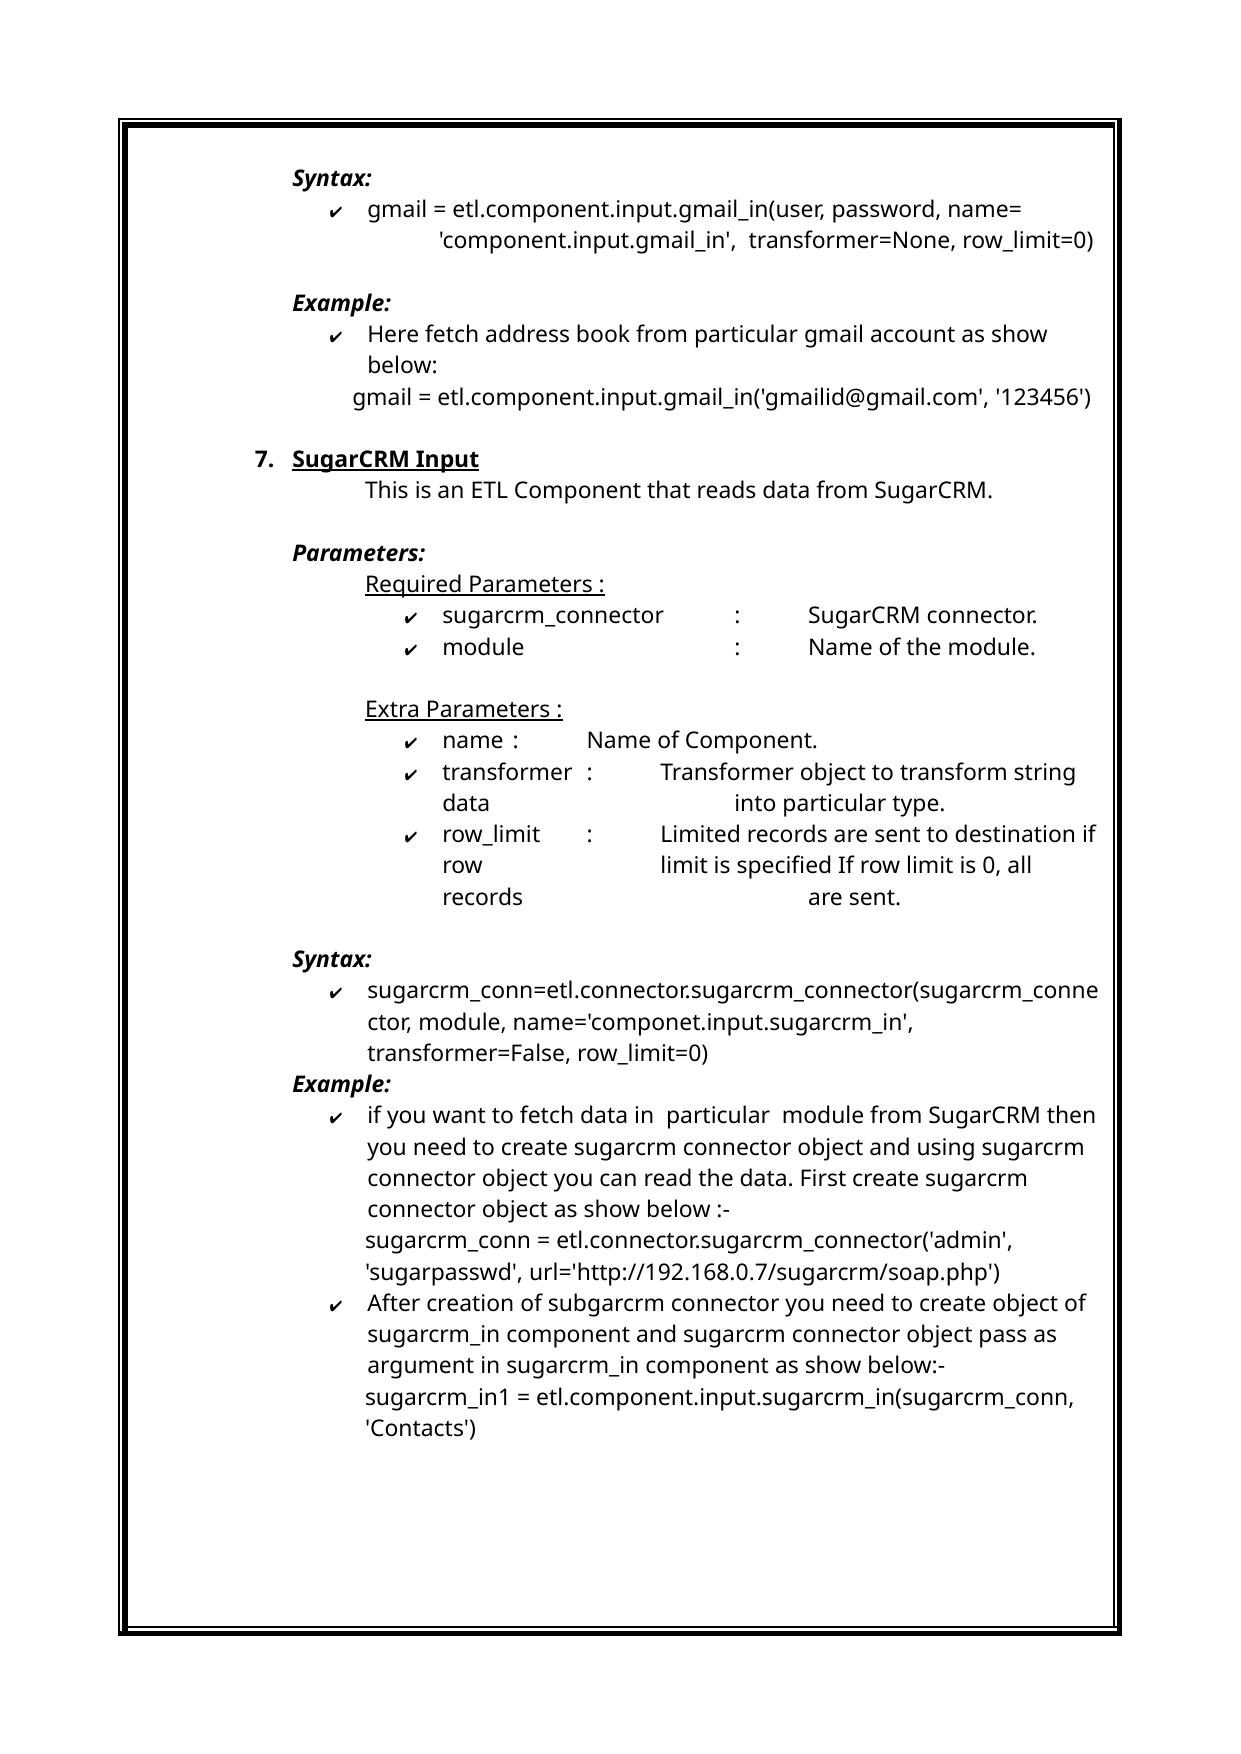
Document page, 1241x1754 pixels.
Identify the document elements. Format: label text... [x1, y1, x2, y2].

list SugarCRM Input [254, 443, 1110, 474]
text Extra Parameters : [217, 693, 1110, 724]
text Syntax: [217, 162, 1110, 193]
text sugarcrm_in1 = etl.component.input.sugarcrm_in(sugarcrm_conn, 'Contacts') [217, 1380, 1110, 1443]
list if you want to fetch data in particular module from SugarCRM then you need to create sugarcrm connector object and using sugarcrm connector object you can read the data. First create sugarcrm connector object as show below :- [329, 1099, 1110, 1224]
list gmail = etl.component.input.gmail_in(user, password, name= 'component.input.gmail_in', transformer=None, row_limit=0) [329, 193, 1110, 255]
list sugarcrm_conn=etl.connector.sugarcrm_connector(sugarcrm_connector, module, name='componet.input.sugarcrm_in', transformer=False, row_limit=0) [329, 974, 1110, 1068]
list sugarcrm_connector : SugarCRM connector. [404, 599, 1110, 630]
list Here fetch address book from particular gmail account as show below: [329, 318, 1110, 380]
list module : Name of the module. [404, 630, 1110, 662]
text sugarcrm_conn = etl.connector.sugarcrm_connector('admin', 'sugarpasswd', url='http://192.168.0.7/sugarcrm/soap.php') [217, 1224, 1110, 1287]
list row_limit : Limited records are sent to destination if row limit is specified If row limit is 0, all records are sent. [404, 818, 1110, 912]
text Example: [217, 287, 1110, 318]
text gmail = etl.component.input.gmail_in('gmailid@gmail.com', '123456') [130, 380, 1110, 412]
text Syntax: [217, 943, 1110, 974]
text Required Parameters : [217, 568, 1110, 599]
text Parameters: [217, 537, 1110, 568]
text This is an ETL Component that reads data from SugarCRM. [217, 474, 1110, 505]
list name : Name of Component. [404, 724, 1110, 755]
list transformer : Transformer object to transform string data into particular type. [404, 755, 1110, 818]
text Example: [217, 1068, 1110, 1099]
list After creation of subgarcrm connector you need to create object of sugarcrm_in component and sugarcrm connector object pass as argument in sugarcrm_in component as show below:- [329, 1287, 1110, 1380]
